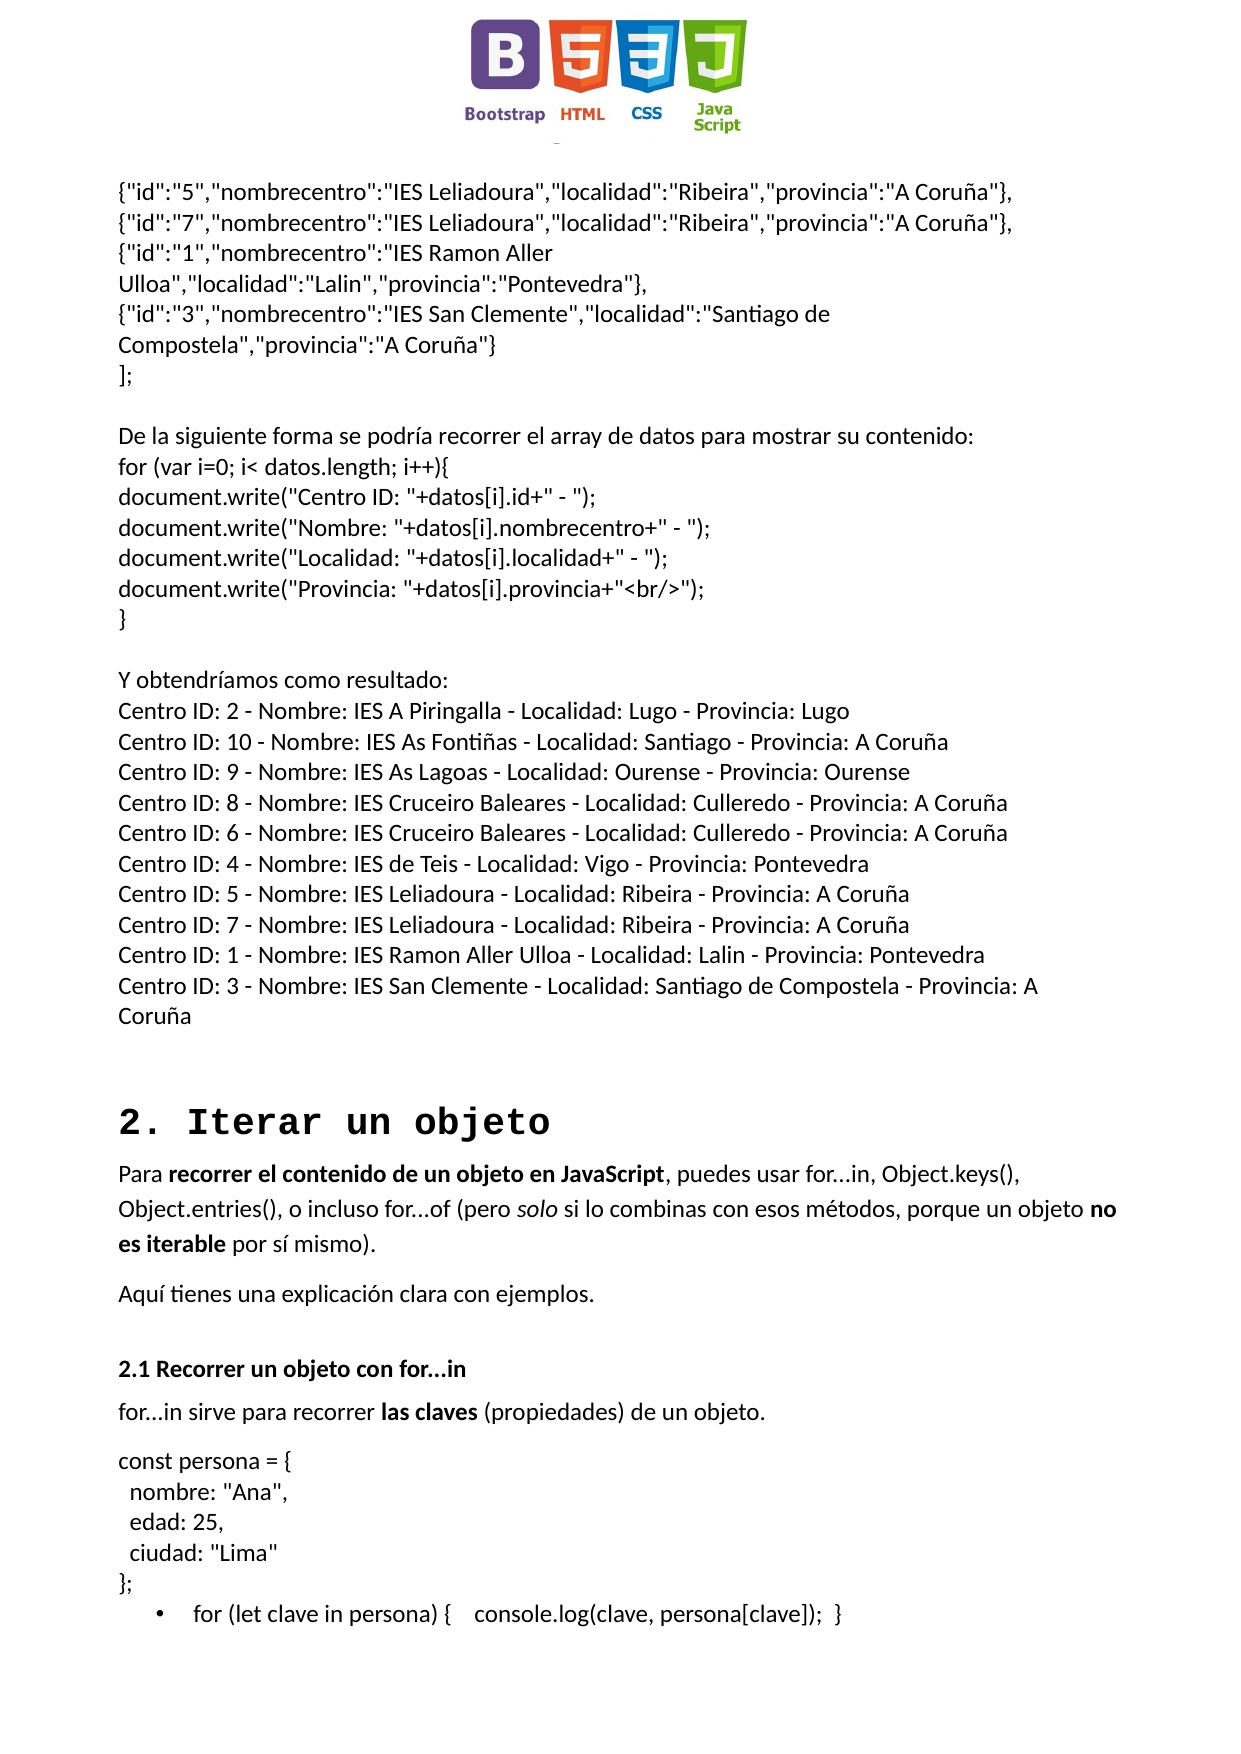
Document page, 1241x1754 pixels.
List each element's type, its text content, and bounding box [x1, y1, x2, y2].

text for...in sirve para recorrer las claves (propiedades) de un objeto. [118, 1396, 1122, 1426]
text Centro ID: 1 - Nombre: IES Ramon Aller Ulloa - Localidad: Lalin - Provincia: Pontevedra [118, 939, 1122, 970]
text {"id":"3","nombrecentro":"IES San Clemente","localidad":"Santiago de [118, 298, 1122, 329]
picture [456, 13, 756, 144]
text edad: 25, [118, 1506, 1122, 1537]
text }; [118, 1567, 1122, 1598]
text Centro ID: 7 - Nombre: IES Leliadoura - Localidad: Ribeira - Provincia: A Coruña [118, 909, 1122, 939]
text document.write("Centro ID: "+datos[i].id+" - "); [118, 482, 1122, 512]
text Centro ID: 2 - Nombre: IES A Piringalla - Localidad: Lugo - Provincia: Lugo [118, 695, 1122, 726]
text {"id":"7","nombrecentro":"IES Leliadoura","localidad":"Ribeira","provincia":"A Coruña"}, [118, 207, 1122, 237]
text Para recorrer el contenido de un objeto en JavaScript, puedes usar for...in, Object.keys(), Object.entries(), o incluso for...of (pero solo si lo combinas con esos métodos, porque un objeto no es iterable por sí mismo). [118, 1158, 1122, 1259]
text document.write("Localidad: "+datos[i].localidad+" - "); [118, 543, 1122, 573]
text Coruña [118, 1000, 1122, 1031]
text Centro ID: 4 - Nombre: IES de Teis - Localidad: Vigo - Provincia: Pontevedra [118, 848, 1122, 878]
subtitle 2. Iterar un objeto [118, 1103, 1122, 1146]
text Centro ID: 9 - Nombre: IES As Lagoas - Localidad: Ourense - Provincia: Ourense [118, 756, 1122, 787]
text Ulloa","localidad":"Lalin","provincia":"Pontevedra"}, [118, 268, 1122, 298]
subtitle 2.1 Recorrer un objeto con for...in [118, 1353, 1122, 1383]
text {"id":"1","nombrecentro":"IES Ramon Aller [118, 237, 1122, 268]
text Aquí tienes una explicación clara con ejemplos. [118, 1278, 1122, 1309]
text ]; [118, 359, 1122, 390]
text Centro ID: 3 - Nombre: IES San Clemente - Localidad: Santiago de Compostela - Provincia: A [118, 970, 1122, 1000]
text const persona = { [118, 1445, 1122, 1476]
text Compostela","provincia":"A Coruña"} [118, 329, 1122, 359]
text {"id":"5","nombrecentro":"IES Leliadoura","localidad":"Ribeira","provincia":"A Coruña"}, [118, 176, 1122, 207]
text De la siguiente forma se podría recorrer el array de datos para mostrar su contenido: [118, 421, 1122, 451]
text Centro ID: 8 - Nombre: IES Cruceiro Baleares - Localidad: Culleredo - Provincia: A Coruña [118, 787, 1122, 817]
text document.write("Provincia: "+datos[i].provincia+"<br/>"); [118, 573, 1122, 604]
text Centro ID: 5 - Nombre: IES Leliadoura - Localidad: Ribeira - Provincia: A Coruña [118, 878, 1122, 909]
text document.write("Nombre: "+datos[i].nombrecentro+" - "); [118, 512, 1122, 543]
text for (var i=0; i< datos.length; i++){ [118, 451, 1122, 482]
text Centro ID: 6 - Nombre: IES Cruceiro Baleares - Localidad: Culleredo - Provincia: A Coruña [118, 817, 1122, 848]
text nombre: "Ana", [118, 1476, 1122, 1506]
text ciudad: "Lima" [118, 1537, 1122, 1567]
text } [118, 604, 1122, 634]
text Y obtendríamos como resultado: [118, 665, 1122, 695]
text Centro ID: 10 - Nombre: IES As Fontiñas - Localidad: Santiago - Provincia: A Coruña [118, 726, 1122, 756]
list for (let clave in persona) { console.log(clave, persona[clave]); } [156, 1598, 1122, 1628]
